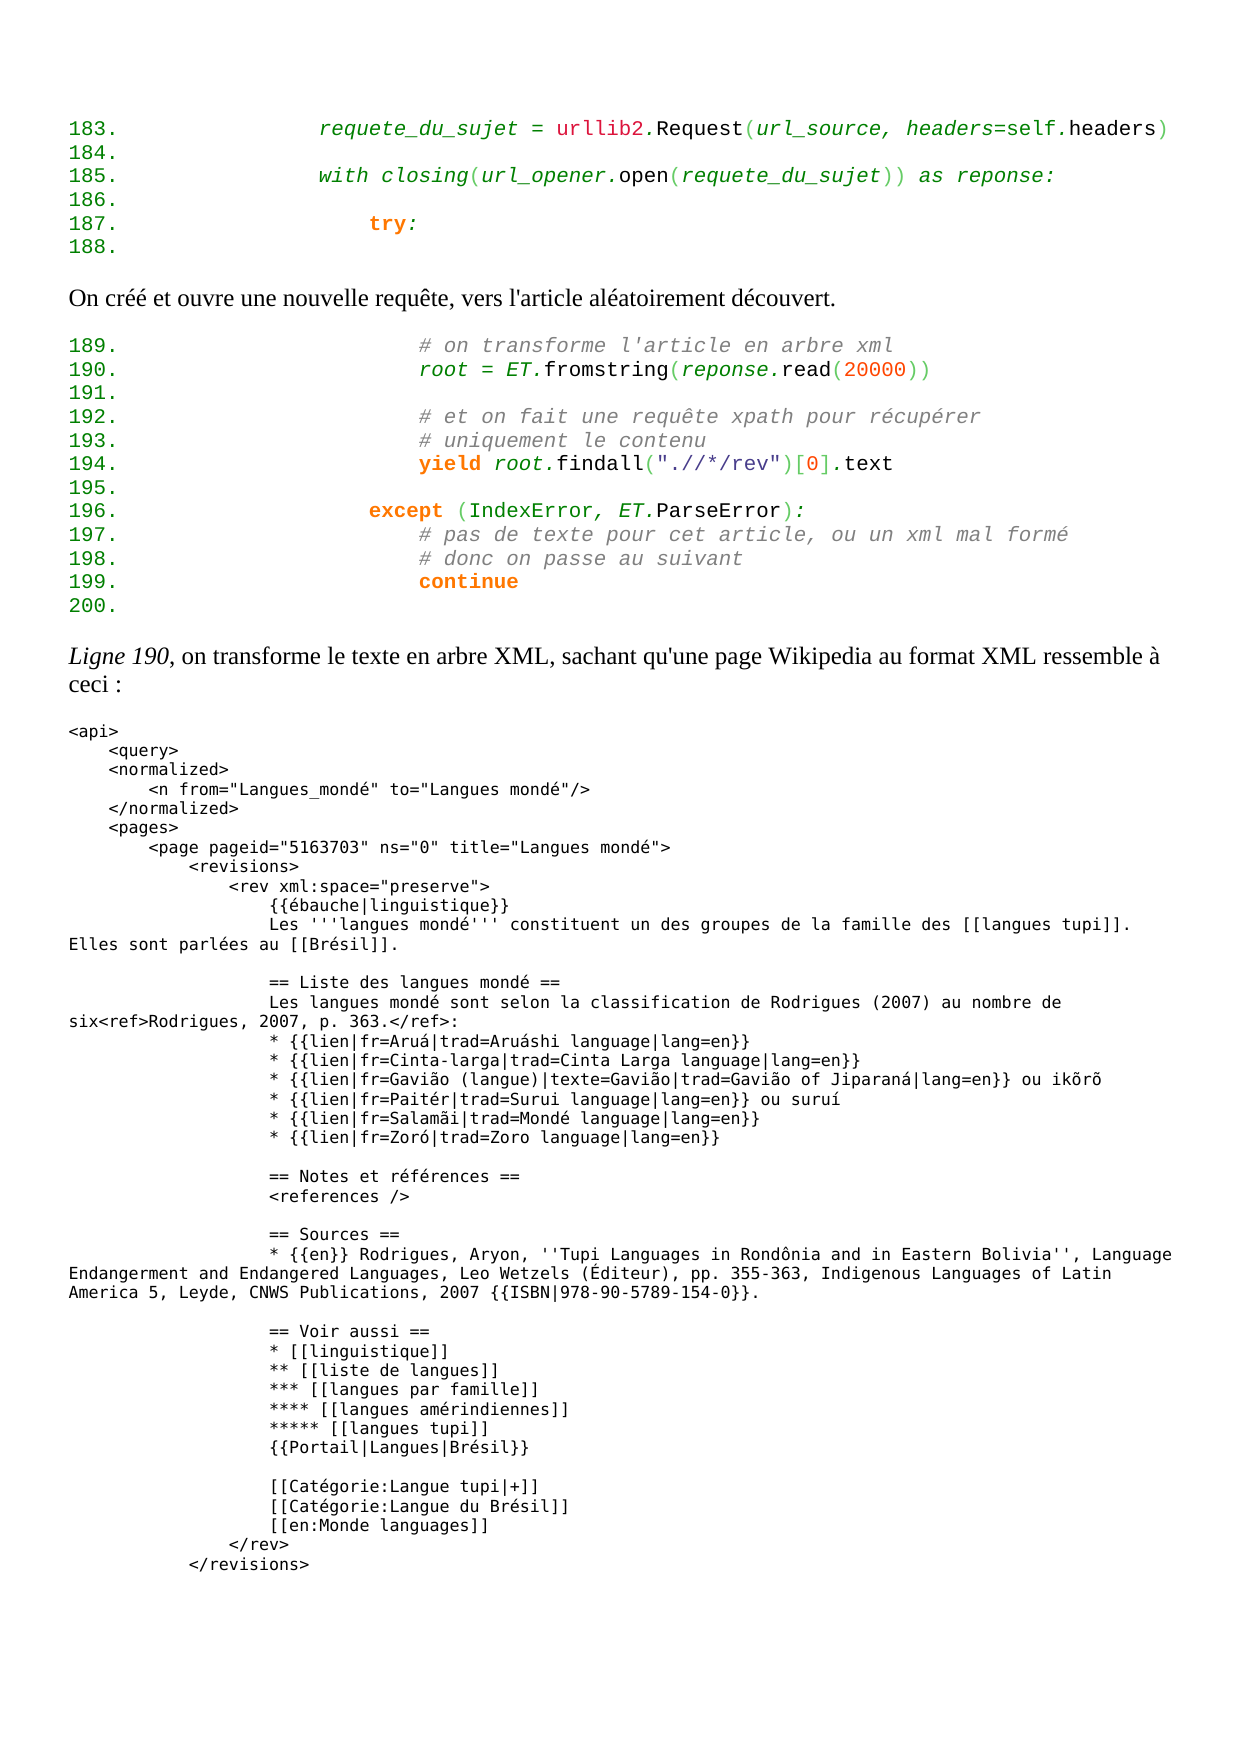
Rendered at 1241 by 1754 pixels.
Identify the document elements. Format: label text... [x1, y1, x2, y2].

text On créé et ouvre une nouvelle requête, vers l'article aléatoirement découvert. [68, 284, 1177, 311]
text [[Catégorie:Langue tupi|+]] [68, 1477, 1177, 1496]
list continue [68, 571, 1177, 595]
text Les langues mondé sont selon la classification de Rodrigues (2007) au nombre de six<ref>Rodrigues, 2007, p. 363.</ref>: [68, 993, 1177, 1031]
text </revisions> [68, 1554, 1177, 1574]
text {{ébauche|linguistique}} [68, 896, 1177, 915]
text </rev> [68, 1535, 1177, 1554]
text == Sources == [68, 1225, 1177, 1244]
text </normalized> [68, 799, 1177, 818]
text * {{lien|fr=Zoró|trad=Zoro language|lang=en}} [68, 1128, 1177, 1148]
list # uniquement le contenu [68, 429, 1177, 453]
text <references /> [68, 1186, 1177, 1206]
list except (IndexError, ET.ParseError): [68, 501, 1177, 524]
text <api> [68, 721, 1177, 741]
text * {{lien|fr=Cinta-larga|trad=Cinta Larga language|lang=en}} [68, 1051, 1177, 1070]
text Ligne 190, on transforme le texte en arbre XML, sachant qu'une page Wikipedia au format XML ressemble à ceci : [68, 642, 1177, 698]
text ** [[liste de langues]] [68, 1361, 1177, 1380]
list # donc on passe au suivant [68, 548, 1177, 571]
list with closing(url_opener.open(requete_du_sujet)) as reponse: [68, 165, 1177, 189]
text <rev xml:space="preserve"> [68, 876, 1177, 896]
text == Notes et références == [68, 1167, 1177, 1186]
text <query> [68, 741, 1177, 760]
text ***** [[langues tupi]] [68, 1419, 1177, 1438]
list # et on fait une requête xpath pour récupérer [68, 406, 1177, 429]
text Les '''langues mondé''' constituent un des groupes de la famille des [[langues tupi]]. Elles sont parlées au [[Brésil]]. [68, 915, 1177, 954]
text * {{en}} Rodrigues, Aryon, ''Tupi Languages in Rondônia and in Eastern Bolivia'', Language Endangerment and Endangered Languages, Leo Wetzels (Éditeur), pp. 355-363, Indigenous Languages of Latin America 5, Leyde, CNWS Publications, 2007 {{ISBN|978-90-5789-154-0}}. [68, 1244, 1177, 1303]
list # on transforme l'article en arbre xml [68, 335, 1177, 359]
text * {{lien|fr=Paitér|trad=Surui language|lang=en}} ou suruí [68, 1089, 1177, 1109]
list # pas de texte pour cet article, ou un xml mal formé [68, 524, 1177, 548]
text * {{lien|fr=Aruá|trad=Aruáshi language|lang=en}} [68, 1031, 1177, 1051]
text **** [[langues amérindiennes]] [68, 1399, 1177, 1419]
text <normalized> [68, 760, 1177, 779]
text {{Portail|Langues|Brésil}} [68, 1438, 1177, 1458]
text <pages> [68, 818, 1177, 838]
list try: [68, 213, 1177, 236]
text <n from="Langues_mondé" to="Langues mondé"/> [68, 779, 1177, 799]
text * {{lien|fr=Salamãi|trad=Mondé language|lang=en}} [68, 1109, 1177, 1128]
list root = ET.fromstring(reponse.read(20000)) [68, 359, 1177, 382]
text * {{lien|fr=Gavião (langue)|texte=Gavião|trad=Gavião of Jiparaná|lang=en}} ou ikõrõ [68, 1070, 1177, 1089]
text <page pageid="5163703" ns="0" title="Langues mondé"> [68, 838, 1177, 857]
text == Liste des langues mondé == [68, 973, 1177, 993]
text [[Catégorie:Langue du Brésil]] [68, 1496, 1177, 1516]
list yield root.findall(".//*/rev")[0].text [68, 453, 1177, 477]
text <revisions> [68, 857, 1177, 876]
text *** [[langues par famille]] [68, 1380, 1177, 1399]
text == Voir aussi == [68, 1322, 1177, 1341]
text [[en:Monde languages]] [68, 1516, 1177, 1535]
text * [[linguistique]] [68, 1341, 1177, 1361]
list requete_du_sujet = urllib2.Request(url_source, headers=self.headers) [68, 118, 1177, 142]
